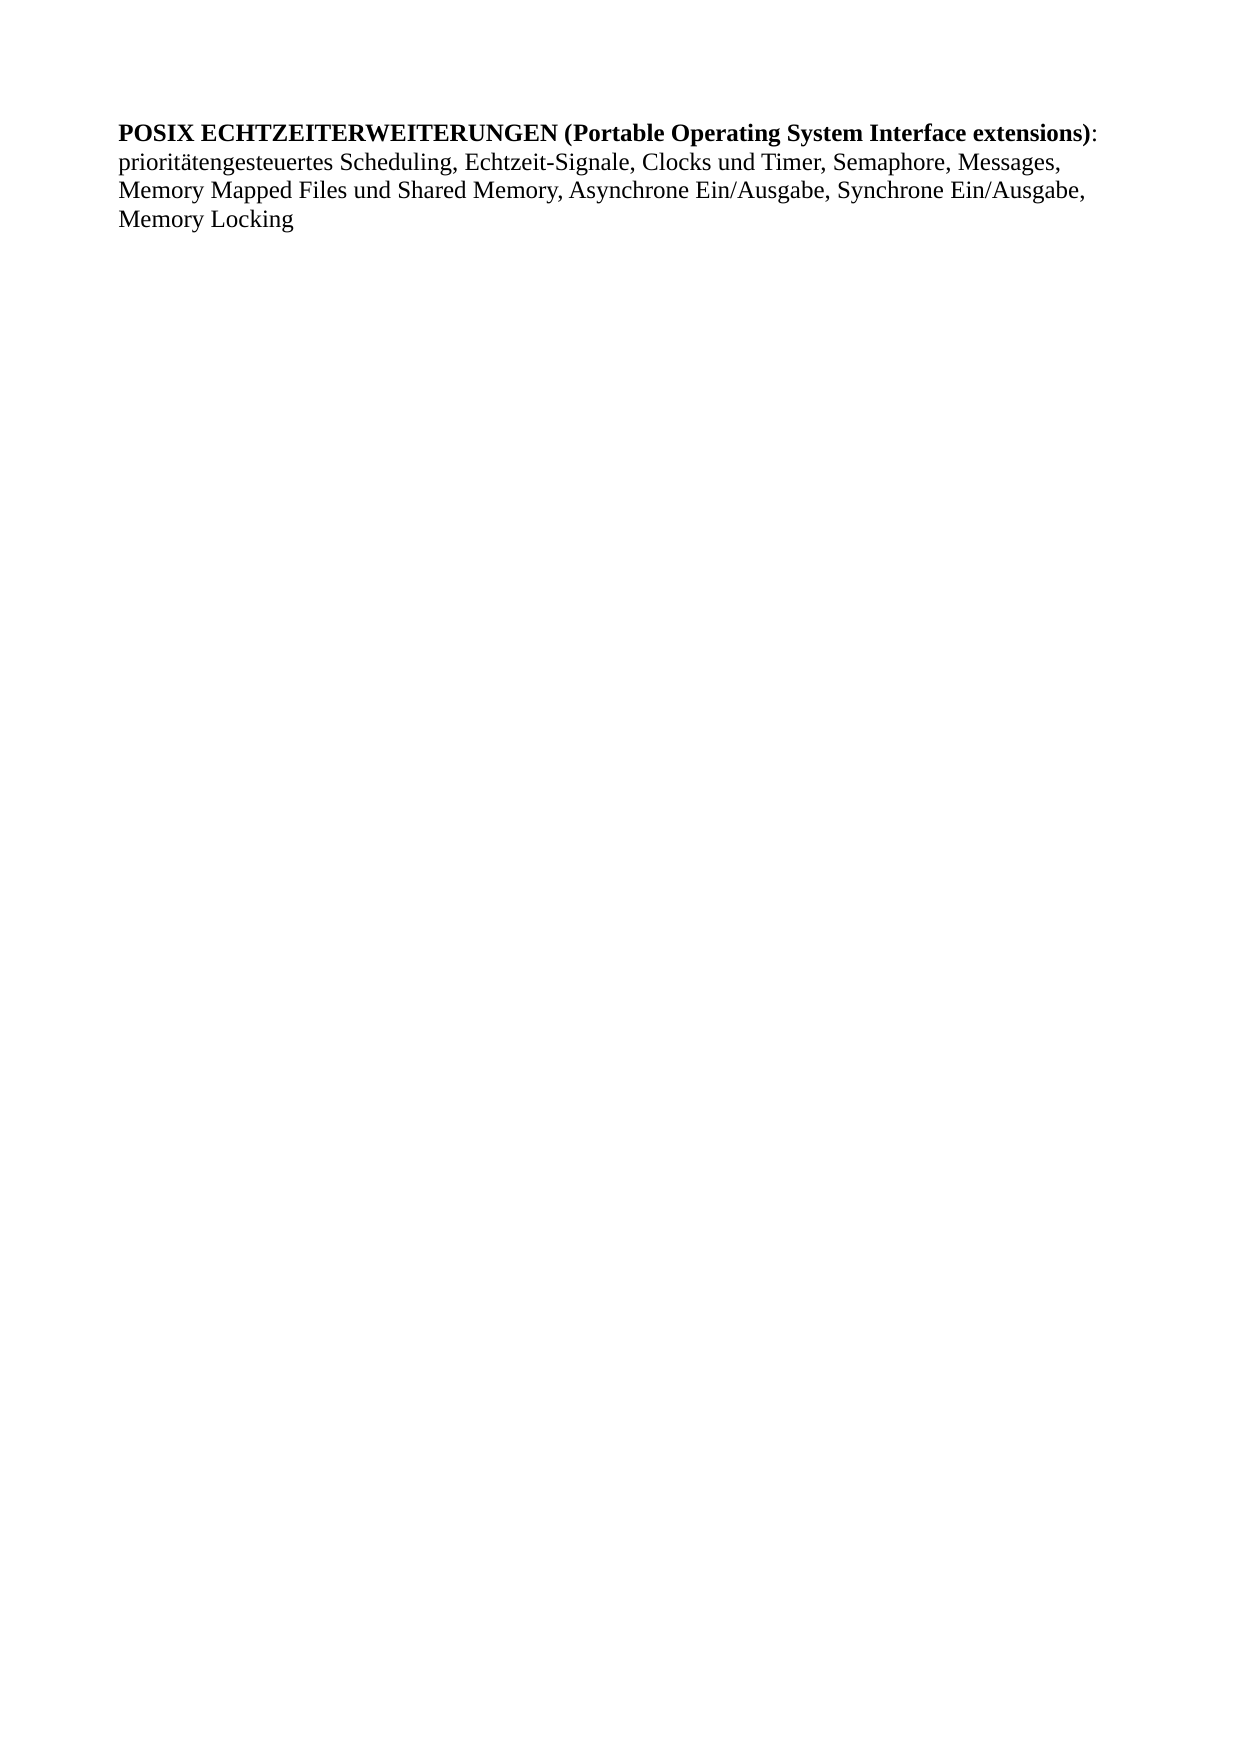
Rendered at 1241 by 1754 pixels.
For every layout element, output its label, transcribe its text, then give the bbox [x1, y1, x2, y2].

text POSIX ECHTZEITERWEITERUNGEN (Portable Operating System Interface extensions): prioritätengesteuertes Scheduling, Echtzeit-Signale, Clocks und Timer, Semaphore, Messages, Memory Mapped Files und Shared Memory, Asynchrone Ein/Ausgabe, Synchrone Ein/Ausgabe, Memory Locking [118, 118, 1122, 233]
